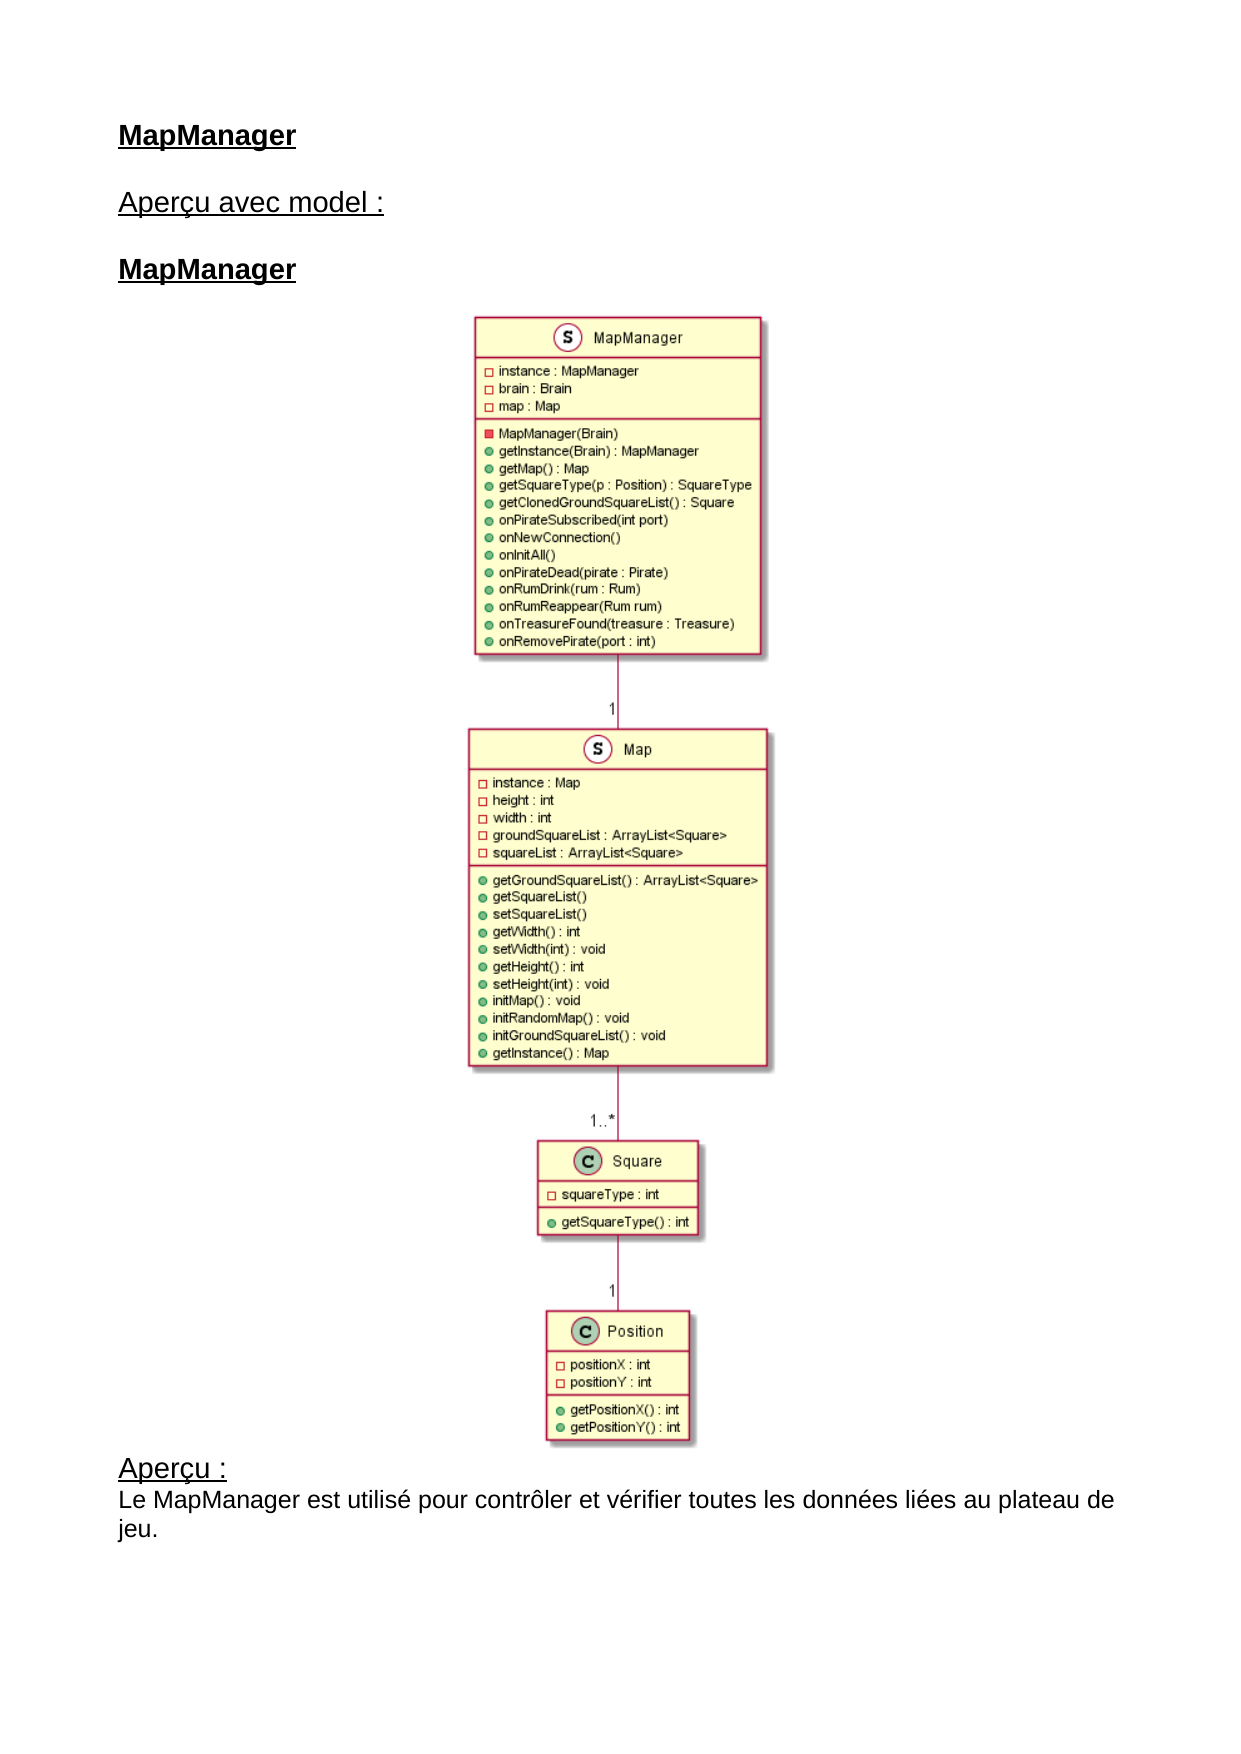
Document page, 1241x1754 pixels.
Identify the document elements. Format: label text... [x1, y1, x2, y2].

text Aperçu avec model : [118, 185, 1122, 219]
text Le MapManager est utilisé pour contrôler et vérifier toutes les données liées au plateau de jeu. [118, 1485, 1122, 1542]
text Aperçu : [118, 1339, 1122, 1485]
text MapManager [118, 118, 1122, 152]
text MapManager [118, 252, 1122, 286]
picture [461, 307, 779, 1452]
